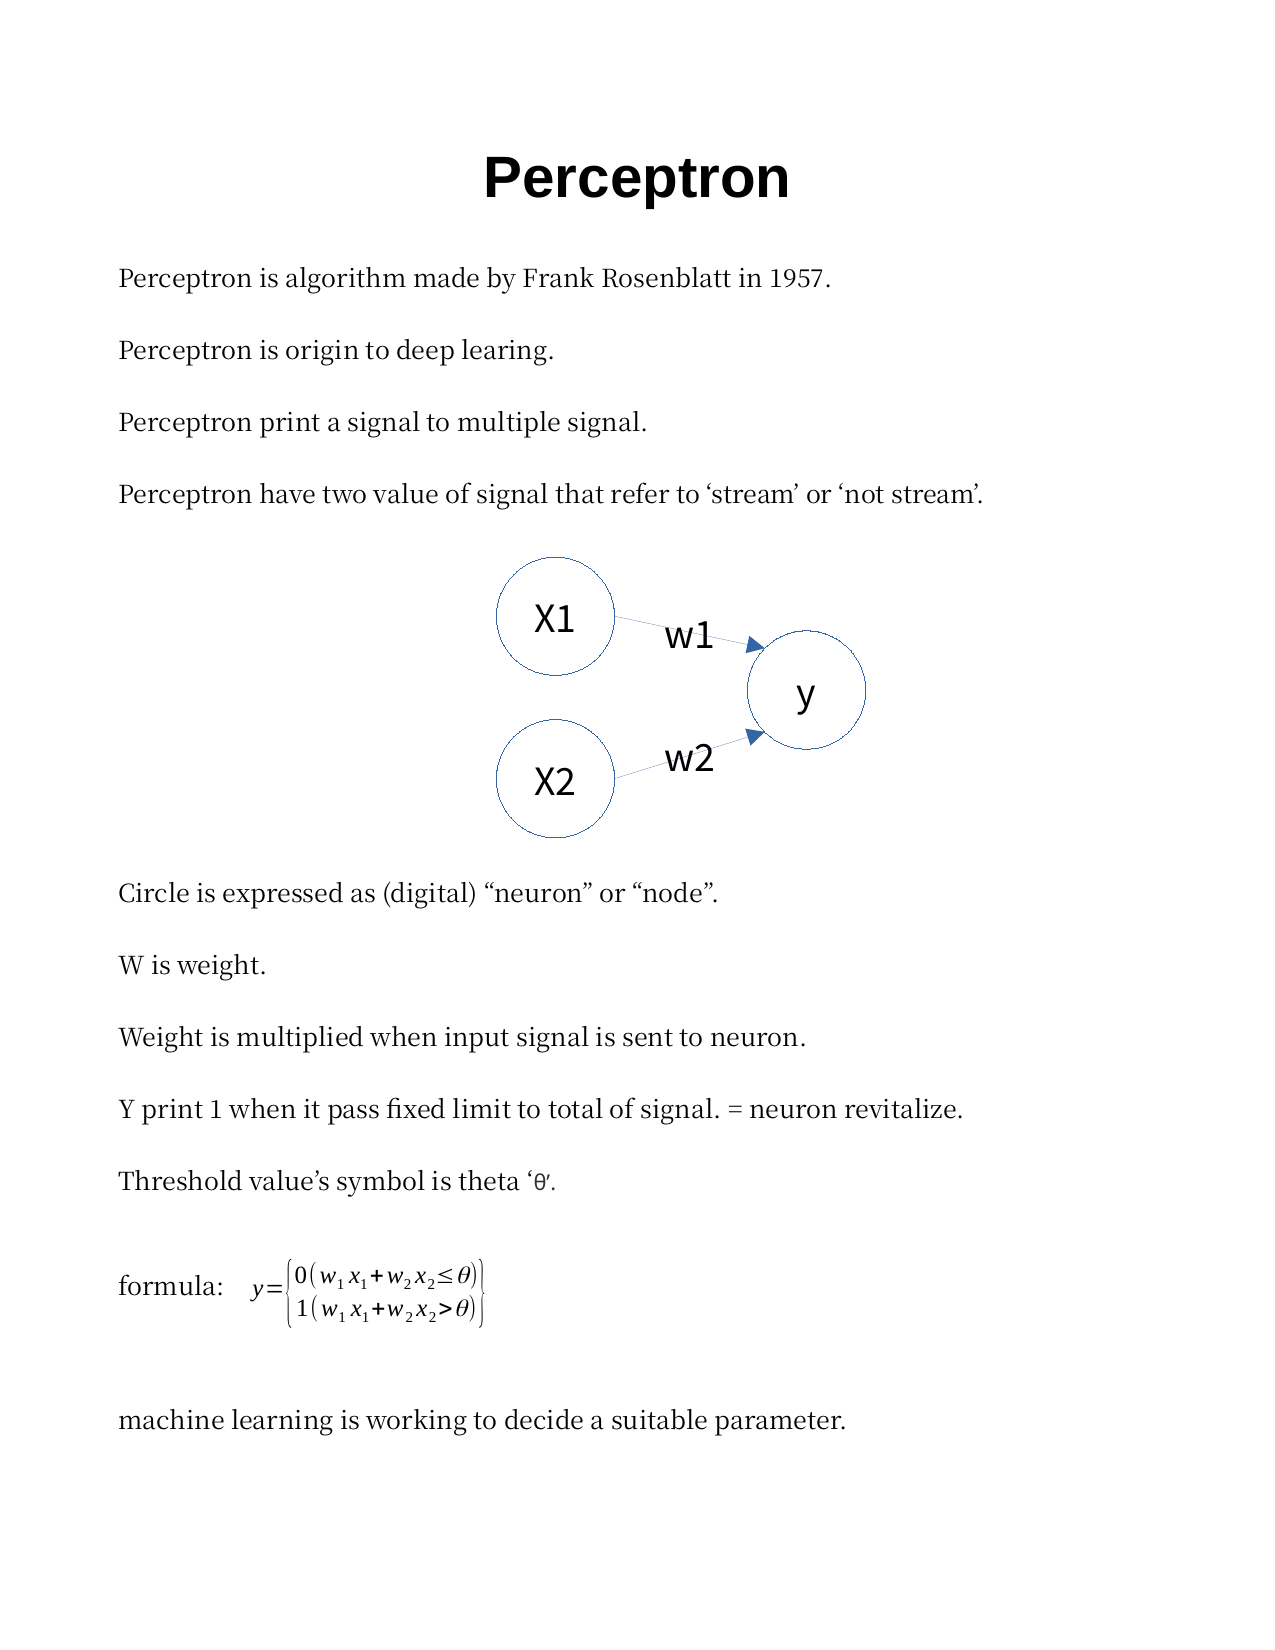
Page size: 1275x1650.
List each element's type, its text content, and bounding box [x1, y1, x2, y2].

text Perceptron is algorithm made by Frank Rosenblatt in 1957. [118, 259, 1157, 294]
text Circle is expressed as (digital) “neuron” or “node”. [118, 874, 1157, 910]
text Perceptron have two value of signal that refer to ‘stream’ or ‘not stream’. [118, 474, 1157, 510]
text Y print 1 when it pass fixed limit to total of signal. = neuron revitalize. [118, 1089, 1157, 1126]
text W is weight. [118, 946, 1157, 982]
title Perceptron [118, 143, 1157, 210]
text Weight is multiplied when input signal is sent to neuron. [118, 1018, 1157, 1054]
text Threshold value’s symbol is theta ‘θ’. [118, 1161, 1157, 1197]
text formula: [118, 1257, 1157, 1329]
text machine learning is working to decide a suitable parameter. [118, 1401, 1157, 1437]
text Perceptron print a signal to multiple signal. [118, 402, 1157, 438]
text Perceptron is origin to deep learing. [118, 331, 1157, 366]
